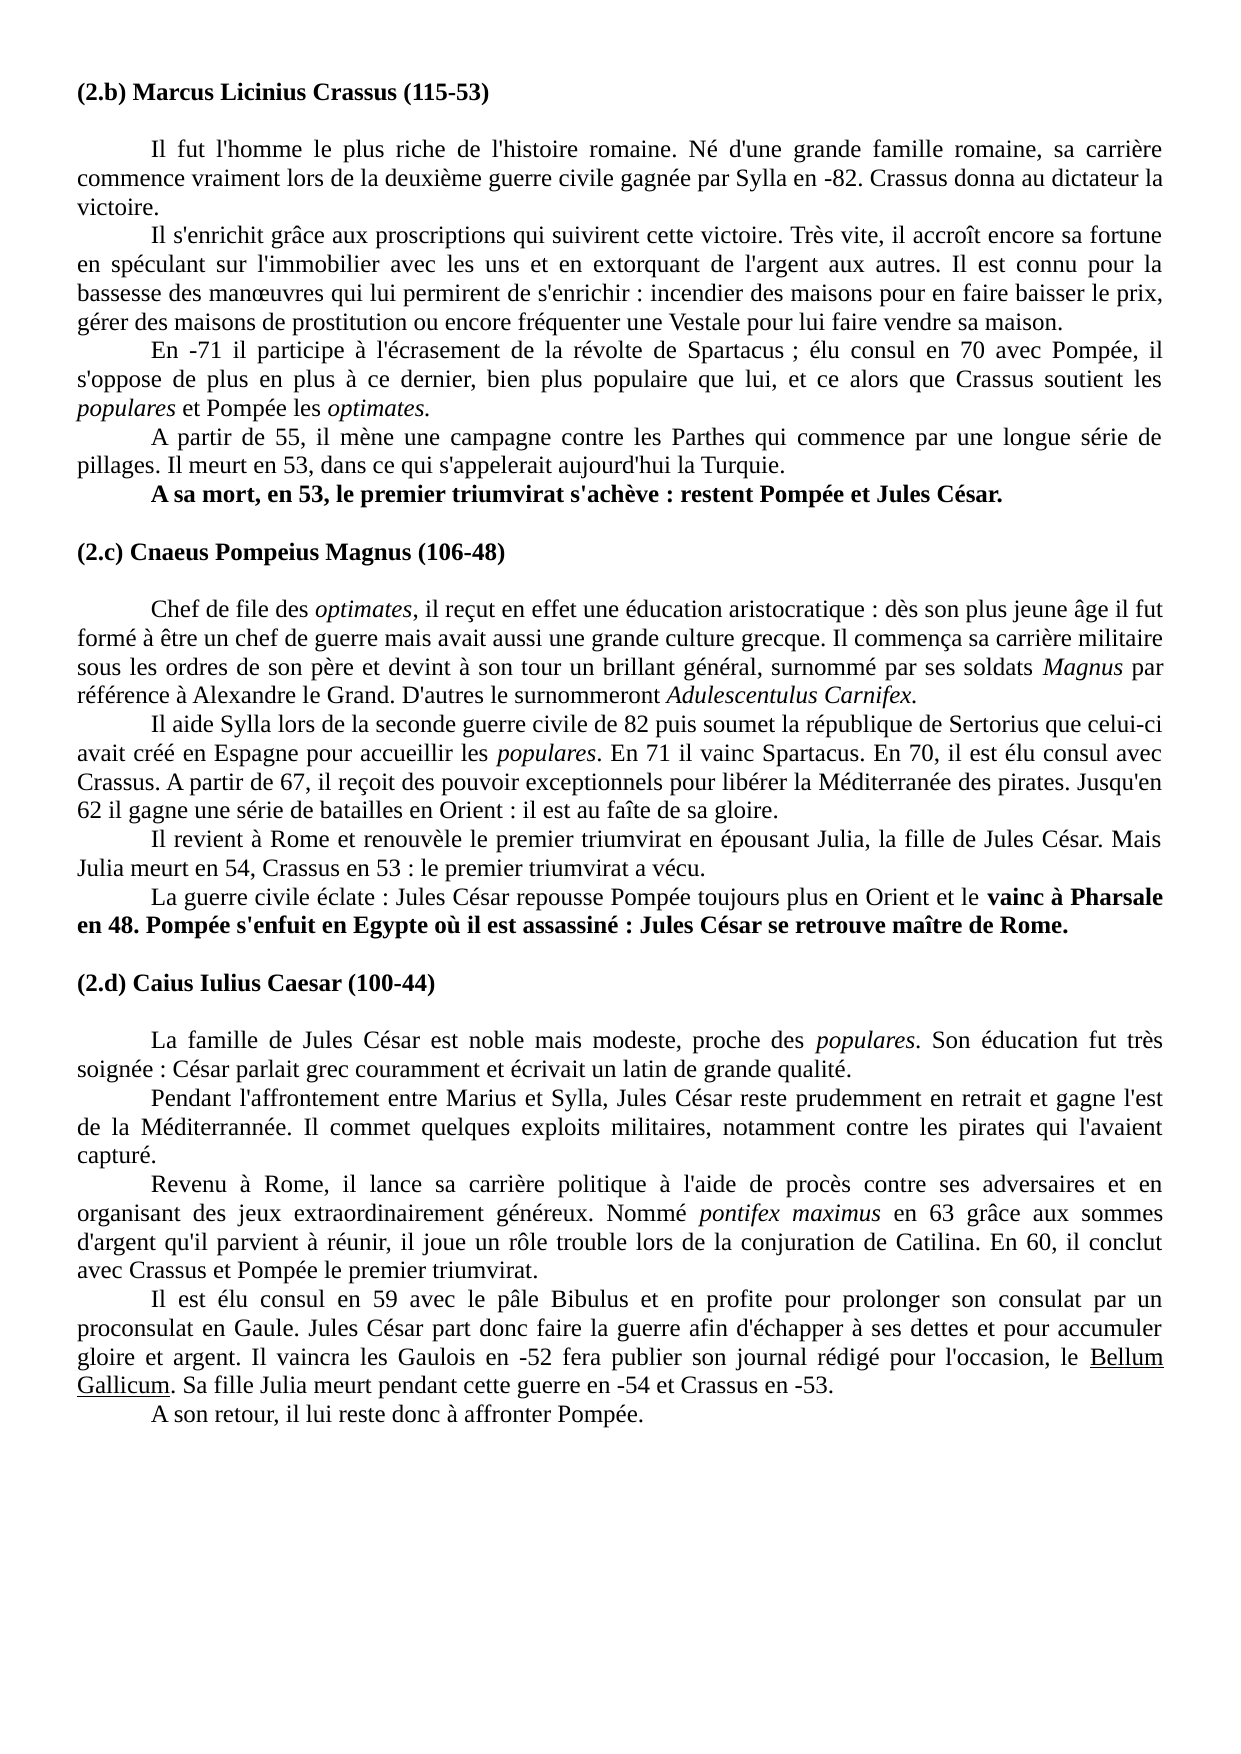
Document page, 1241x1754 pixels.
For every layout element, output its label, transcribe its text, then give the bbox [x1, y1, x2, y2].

text La famille de Jules César est noble mais modeste, proche des populares. Son éducation fut très soignée : César parlait grec couramment et écrivait un latin de grande qualité. [77, 1026, 1163, 1083]
text En -71 il participe à l'écrasement de la révolte de Spartacus ; élu consul en 70 avec Pompée, il s'oppose de plus en plus à ce dernier, bien plus populaire que lui, et ce alors que Crassus soutient les populares et Pompée les optimates. [77, 336, 1163, 422]
text A son retour, il lui reste donc à affronter Pompée. [77, 1399, 1163, 1428]
text La guerre civile éclate : Jules César repousse Pompée toujours plus en Orient et le vainc à Pharsale en 48. Pompée s'enfuit en Egypte où il est assassiné : Jules César se retrouve maître de Rome. [77, 882, 1163, 939]
text Il aide Sylla lors de la seconde guerre civile de 82 puis soumet la république de Sertorius que celui-ci avait créé en Espagne pour accueillir les populares. En 71 il vainc Spartacus. En 70, il est élu consul avec Crassus. A partir de 67, il reçoit des pouvoir exceptionnels pour libérer la Méditerranée des pirates. Jusqu'en 62 il gagne une série de batailles en Orient : il est au faîte de sa gloire. [77, 709, 1163, 824]
text Il s'enrichit grâce aux proscriptions qui suivirent cette victoire. Très vite, il accroît encore sa fortune en spéculant sur l'immobilier avec les uns et en extorquant de l'argent aux autres. Il est connu pour la bassesse des manœuvres qui lui permirent de s'enrichir : incendier des maisons pour en faire baisser le prix, gérer des maisons de prostitution ou encore fréquenter une Vestale pour lui faire vendre sa maison. [77, 221, 1163, 336]
text (2.b) Marcus Licinius Crassus (115-53) [77, 77, 1163, 106]
text (2.c) Cnaeus Pompeius Magnus (106-48) [77, 537, 1163, 566]
text A sa mort, en 53, le premier triumvirat s'achève : restent Pompée et Jules César. [77, 479, 1163, 508]
text (2.d) Caius Iulius Caesar (100-44) [77, 968, 1163, 997]
text Il fut l'homme le plus riche de l'histoire romaine. Né d'une grande famille romaine, sa carrière commence vraiment lors de la deuxième guerre civile gagnée par Sylla en -82. Crassus donna au dictateur la victoire. [77, 134, 1163, 221]
text Revenu à Rome, il lance sa carrière politique à l'aide de procès contre ses adversaires et en organisant des jeux extraordinairement généreux. Nommé pontifex maximus en 63 grâce aux sommes d'argent qu'il parvient à réunir, il joue un rôle trouble lors de la conjuration de Catilina. En 60, il conclut avec Crassus et Pompée le premier triumvirat. [77, 1169, 1163, 1284]
text Chef de file des optimates, il reçut en effet une éducation aristocratique : dès son plus jeune âge il fut formé à être un chef de guerre mais avait aussi une grande culture grecque. Il commença sa carrière militaire sous les ordres de son père et devint à son tour un brillant général, surnommé par ses soldats Magnus par référence à Alexandre le Grand. D'autres le surnommeront Adulescentulus Carnifex. [77, 594, 1163, 709]
text Il revient à Rome et renouvèle le premier triumvirat en épousant Julia, la fille de Jules César. Mais Julia meurt en 54, Crassus en 53 : le premier triumvirat a vécu. [77, 824, 1163, 882]
text A partir de 55, il mène une campagne contre les Parthes qui commence par une longue série de pillages. Il meurt en 53, dans ce qui s'appelerait aujourd'hui la Turquie. [77, 422, 1163, 479]
text Pendant l'affrontement entre Marius et Sylla, Jules César reste prudemment en retrait et gagne l'est de la Méditerrannée. Il commet quelques exploits militaires, notamment contre les pirates qui l'avaient capturé. [77, 1083, 1163, 1169]
text Il est élu consul en 59 avec le pâle Bibulus et en profite pour prolonger son consulat par un proconsulat en Gaule. Jules César part donc faire la guerre afin d'échapper à ses dettes et pour accumuler gloire et argent. Il vaincra les Gaulois en -52 fera publier son journal rédigé pour l'occasion, le Bellum Gallicum. Sa fille Julia meurt pendant cette guerre en -54 et Crassus en -53. [77, 1284, 1163, 1399]
